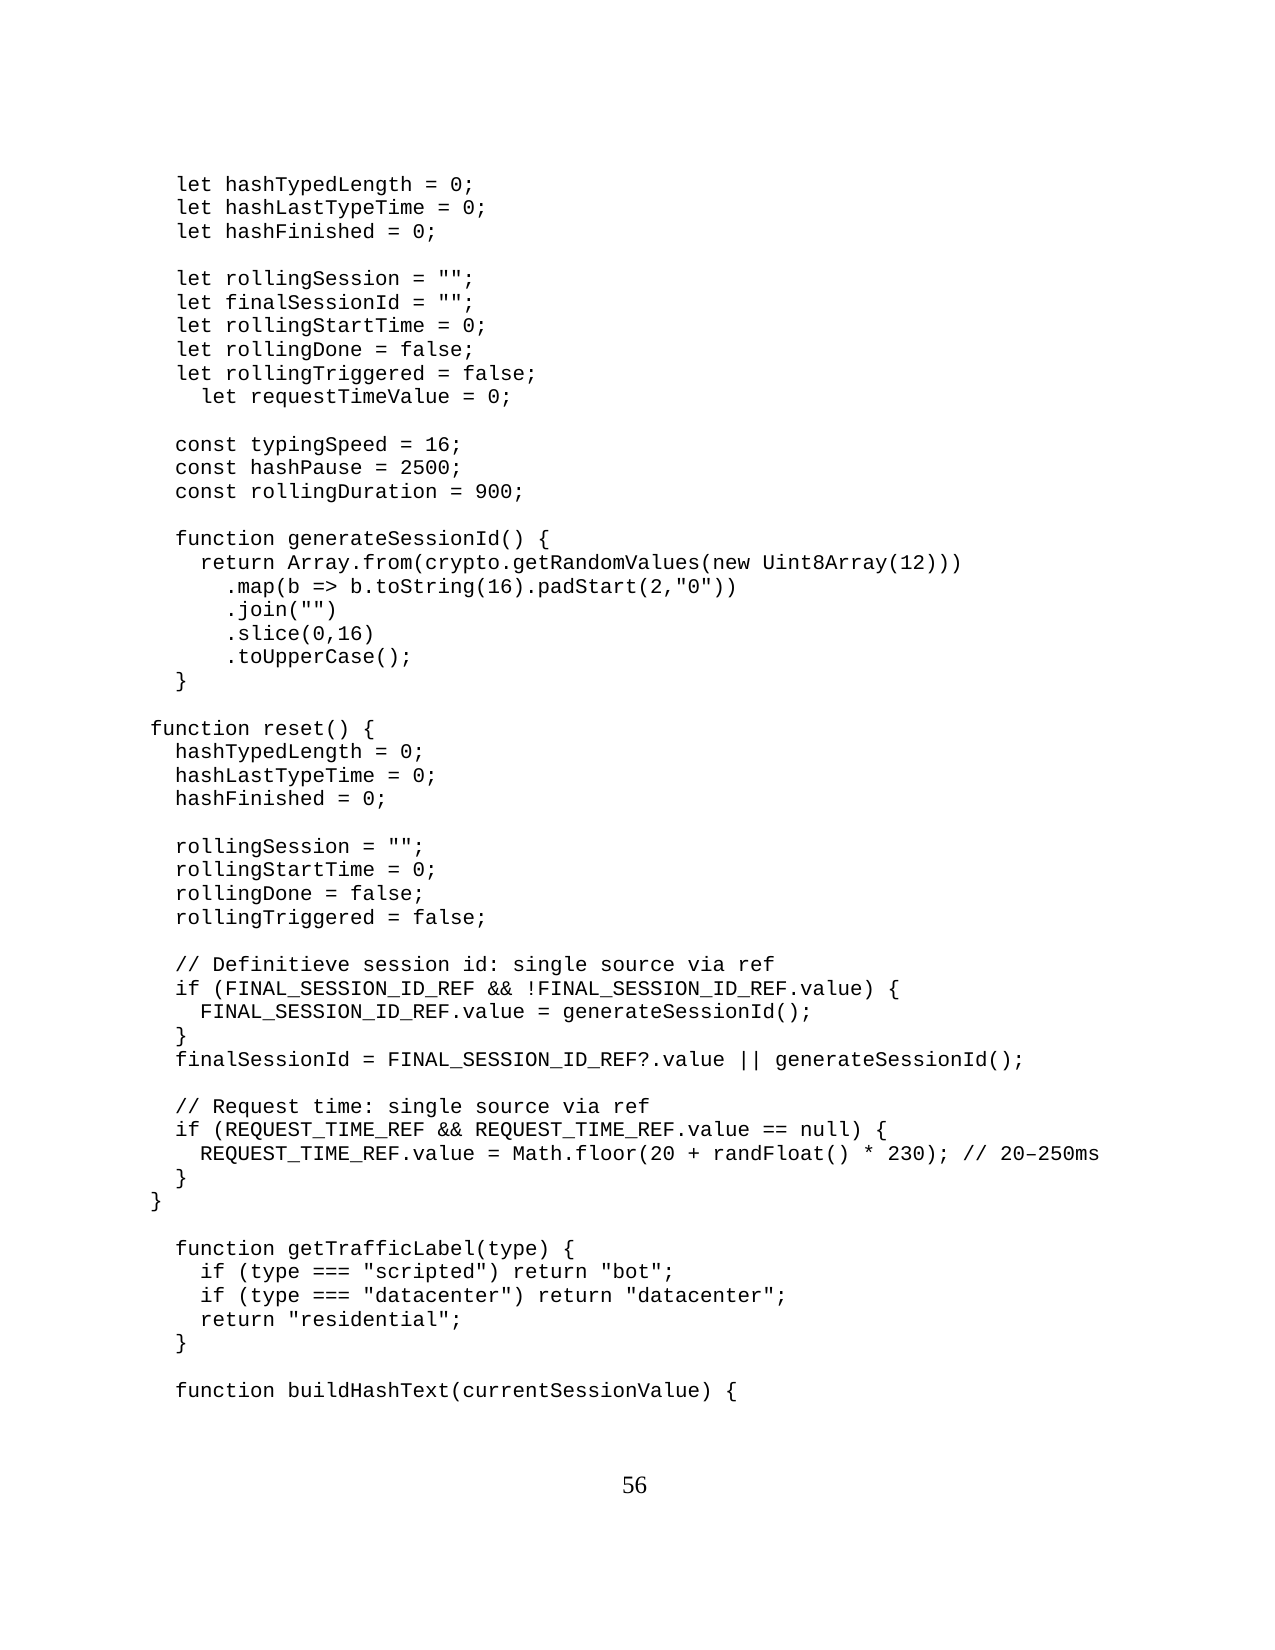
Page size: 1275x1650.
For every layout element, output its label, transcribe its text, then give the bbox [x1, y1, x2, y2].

text REQUEST_TIME_REF.value = Math.floor(20 + randFloat() * 230); // 20–250ms [150, 1143, 1125, 1167]
text FINAL_SESSION_ID_REF.value = generateSessionId(); [150, 1001, 1125, 1025]
text hashLastTypeTime = 0; [150, 765, 1125, 788]
text let rollingTriggered = false; [150, 363, 1125, 386]
text // Definitieve session id: single source via ref [150, 954, 1125, 978]
text let hashTypedLength = 0; [150, 174, 1125, 197]
text const hashPause = 2500; [150, 457, 1125, 481]
text if (REQUEST_TIME_REF && REQUEST_TIME_REF.value == null) { [150, 1119, 1125, 1143]
text rollingDone = false; [150, 883, 1125, 907]
text // Request time: single source via ref [150, 1096, 1125, 1119]
text let rollingSession = ""; [150, 268, 1125, 292]
text rollingTriggered = false; [150, 907, 1125, 930]
text const typingSpeed = 16; [150, 434, 1125, 457]
text rollingSession = ""; [150, 836, 1125, 859]
text rollingStartTime = 0; [150, 859, 1125, 883]
text hashTypedLength = 0; [150, 741, 1125, 765]
text .toUpperCase(); [150, 647, 1125, 670]
text let finalSessionId = ""; [150, 292, 1125, 316]
text if (type === "scripted") return "bot"; [150, 1261, 1125, 1285]
text return Array.from(crypto.getRandomValues(new Uint8Array(12))) [150, 552, 1125, 576]
text } [150, 1332, 1125, 1356]
text function buildHashText(currentSessionValue) { [150, 1379, 1125, 1403]
text let rollingDone = false; [150, 339, 1125, 363]
text let rollingStartTime = 0; [150, 316, 1125, 339]
text let requestTimeValue = 0; [150, 386, 1125, 410]
text function reset() { [150, 717, 1125, 741]
text function getTrafficLabel(type) { [150, 1238, 1125, 1261]
text .map(b => b.toString(16).padStart(2,"0")) [150, 576, 1125, 599]
text if (FINAL_SESSION_ID_REF && !FINAL_SESSION_ID_REF.value) { [150, 978, 1125, 1001]
text .slice(0,16) [150, 623, 1125, 647]
text const rollingDuration = 900; [150, 481, 1125, 505]
text hashFinished = 0; [150, 788, 1125, 812]
text finalSessionId = FINAL_SESSION_ID_REF?.value || generateSessionId(); [150, 1048, 1125, 1072]
text let hashLastTypeTime = 0; [150, 197, 1125, 221]
text } [150, 1167, 1125, 1190]
text function generateSessionId() { [150, 528, 1125, 552]
text if (type === "datacenter") return "datacenter"; [150, 1285, 1125, 1309]
text let hashFinished = 0; [150, 221, 1125, 244]
text } [150, 670, 1125, 694]
text return "residential"; [150, 1309, 1125, 1332]
text } [150, 1025, 1125, 1048]
text } [150, 1190, 1125, 1214]
text .join("") [150, 599, 1125, 623]
